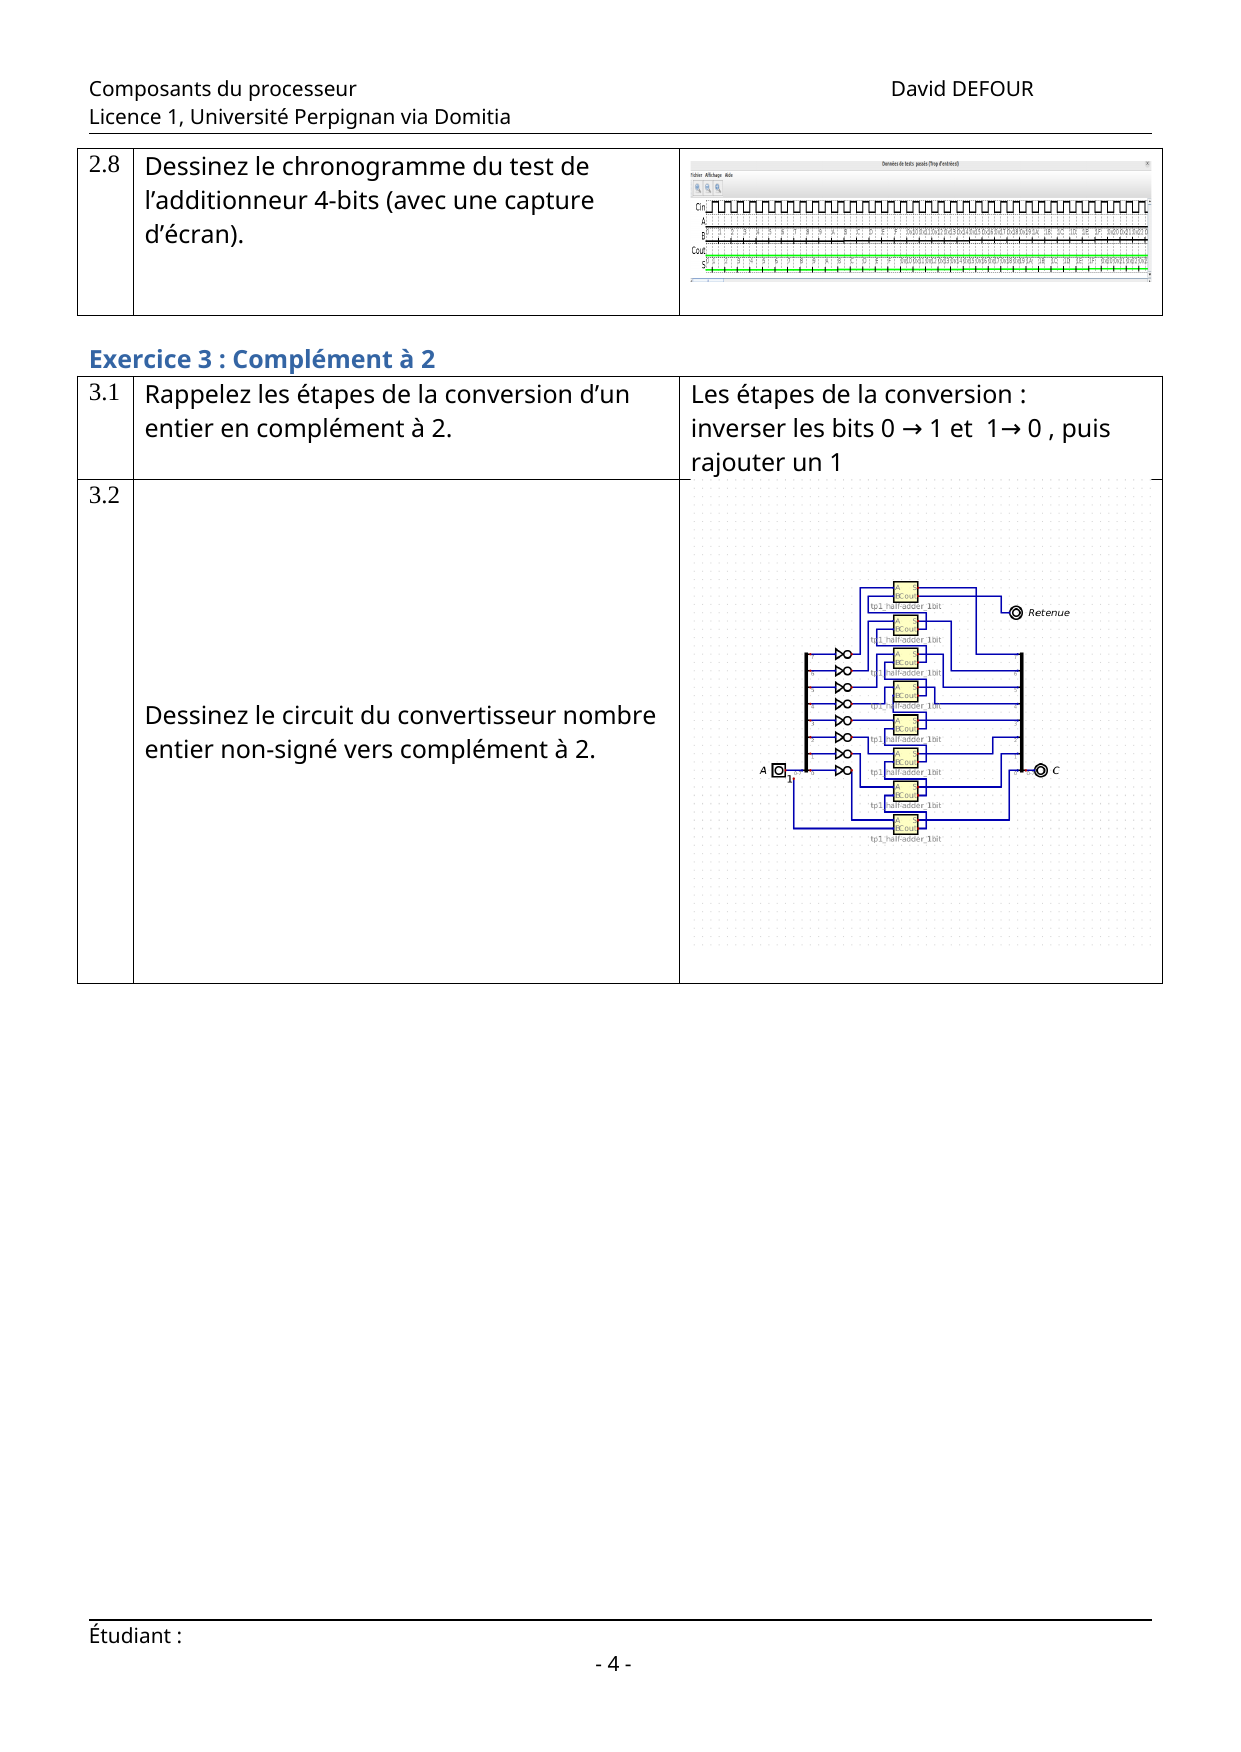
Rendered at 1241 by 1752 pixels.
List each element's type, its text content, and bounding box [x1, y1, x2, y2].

table_header Les étapes de la conversion : inverser les bits 0 → 1 et 1→ 0 , puis rajouter un 1 [680, 377, 1162, 479]
table_cell 3.2 [78, 480, 133, 983]
picture [690, 479, 1152, 950]
table_cell [680, 149, 1162, 315]
table_cell 2.8 [78, 149, 133, 315]
table_header Rappelez les étapes de la conversion d’un entier en complément à 2. [134, 377, 679, 479]
table_header 3.1 [78, 377, 133, 479]
table_cell Dessinez le circuit du convertisseur nombre entier non-signé vers complément à 2. [134, 480, 679, 983]
subtitle Exercice 3 : Complément à 2 [89, 341, 1152, 376]
table_cell [680, 480, 1162, 983]
table_cell Dessinez le chronogramme du test de l’additionneur 4-bits (avec une capture d’écran). [134, 149, 679, 315]
picture [690, 161, 1152, 282]
